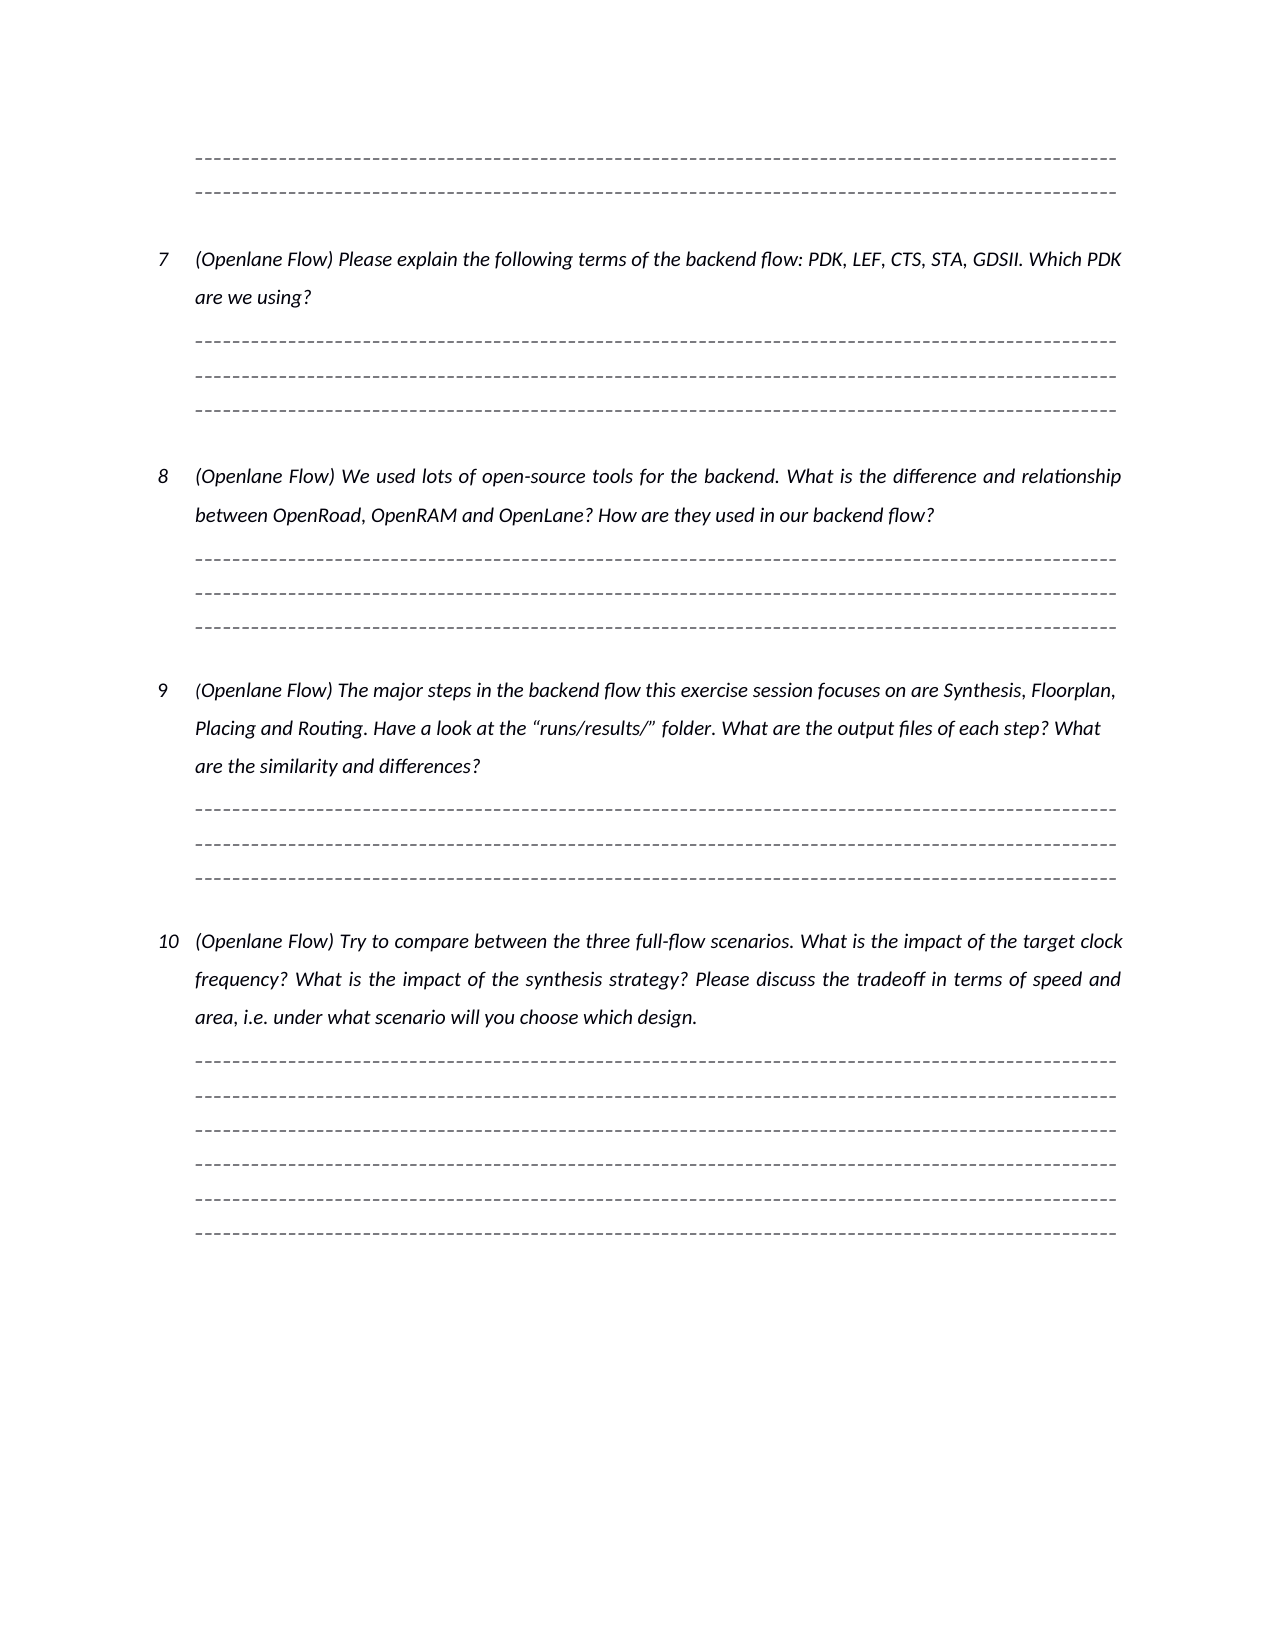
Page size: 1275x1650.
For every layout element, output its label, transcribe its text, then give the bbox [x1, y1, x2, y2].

text ___________________________________________________________________________________________________ [120, 1111, 1124, 1134]
text ___________________________________________________________________________________________________ [120, 1214, 1124, 1237]
text ___________________________________________________________________________________________________ [120, 609, 1124, 632]
text ___________________________________________________________________________________________________ [120, 322, 1124, 345]
text ___________________________________________________________________________________________________ [120, 859, 1124, 882]
list (Openlane Flow) We used lots of open-source tools for the backend. What is the difference and relationship between OpenRoad, OpenRAM and OpenLane? How are they used in our backend flow? [157, 464, 1124, 527]
text ___________________________________________________________________________________________________ [120, 540, 1124, 563]
text ___________________________________________________________________________________________________ [120, 1146, 1124, 1168]
list (Openlane Flow) Try to compare between the three full-flow scenarios. What is the impact of the target clock frequency? What is the impact of the synthesis strategy? Please discuss the tradeoff in terms of speed and area, i.e. under what scenario will you choose which design. [157, 928, 1124, 1030]
text ___________________________________________________________________________________________________ [120, 825, 1124, 848]
text ___________________________________________________________________________________________________ [120, 174, 1124, 197]
text ___________________________________________________________________________________________________ [120, 1180, 1124, 1203]
text ___________________________________________________________________________________________________ [120, 391, 1124, 414]
list (Openlane Flow) Please explain the following terms of the backend flow: PDK, LEF, CTS, STA, GDSII. Which PDK are we using? [157, 246, 1124, 310]
text ___________________________________________________________________________________________________ [120, 1042, 1124, 1065]
text ___________________________________________________________________________________________________ [120, 1077, 1124, 1100]
text ___________________________________________________________________________________________________ [120, 357, 1124, 380]
text ___________________________________________________________________________________________________ [120, 574, 1124, 597]
list (Openlane Flow) The major steps in the backend flow this exercise session focuses on are Synthesis, Floorplan, Placing and Routing. Have a look at the “runs/results/” folder. What are the output files of each step? What are the similarity and differences? ___________________________________________________________________________________________________ [157, 677, 1124, 813]
text ___________________________________________________________________________________________________ [120, 139, 1124, 162]
